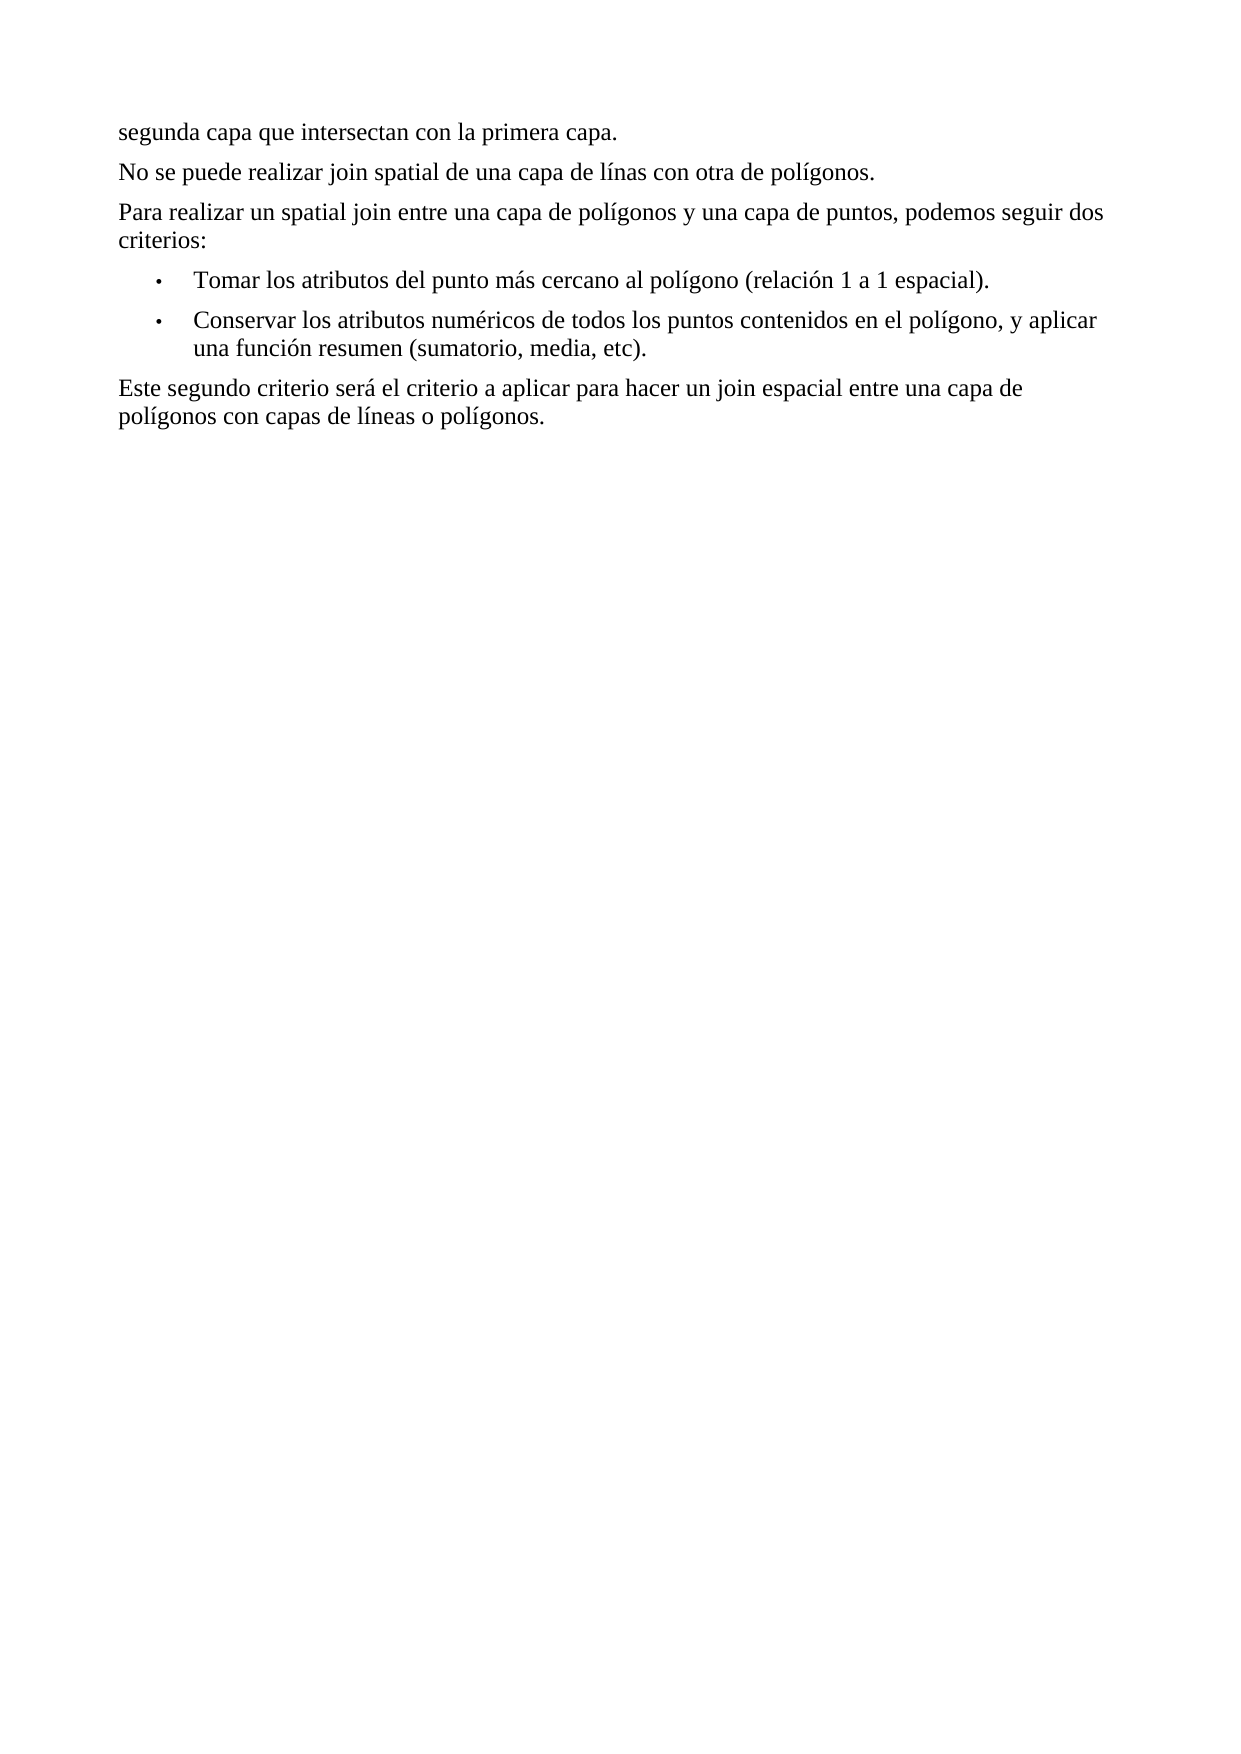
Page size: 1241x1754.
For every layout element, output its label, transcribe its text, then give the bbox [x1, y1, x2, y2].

list Conservar los atributos numéricos de todos los puntos contenidos en el polígono, y aplicar una función resumen (sumatorio, media, etc). [156, 307, 1122, 362]
text segunda capa que intersectan con la primera capa. [118, 118, 1122, 146]
list Tomar los atributos del punto más cercano al polígono (relación 1 a 1 espacial). [156, 266, 1122, 294]
text No se puede realizar join spatial de una capa de línas con otra de polígonos. [118, 158, 1122, 186]
text Este segundo criterio será el criterio a aplicar para hacer un join espacial entre una capa de polígonos con capas de líneas o polígonos. [118, 374, 1122, 430]
text Para realizar un spatial join entre una capa de polígonos y una capa de puntos, podemos seguir dos criterios: [118, 198, 1122, 254]
